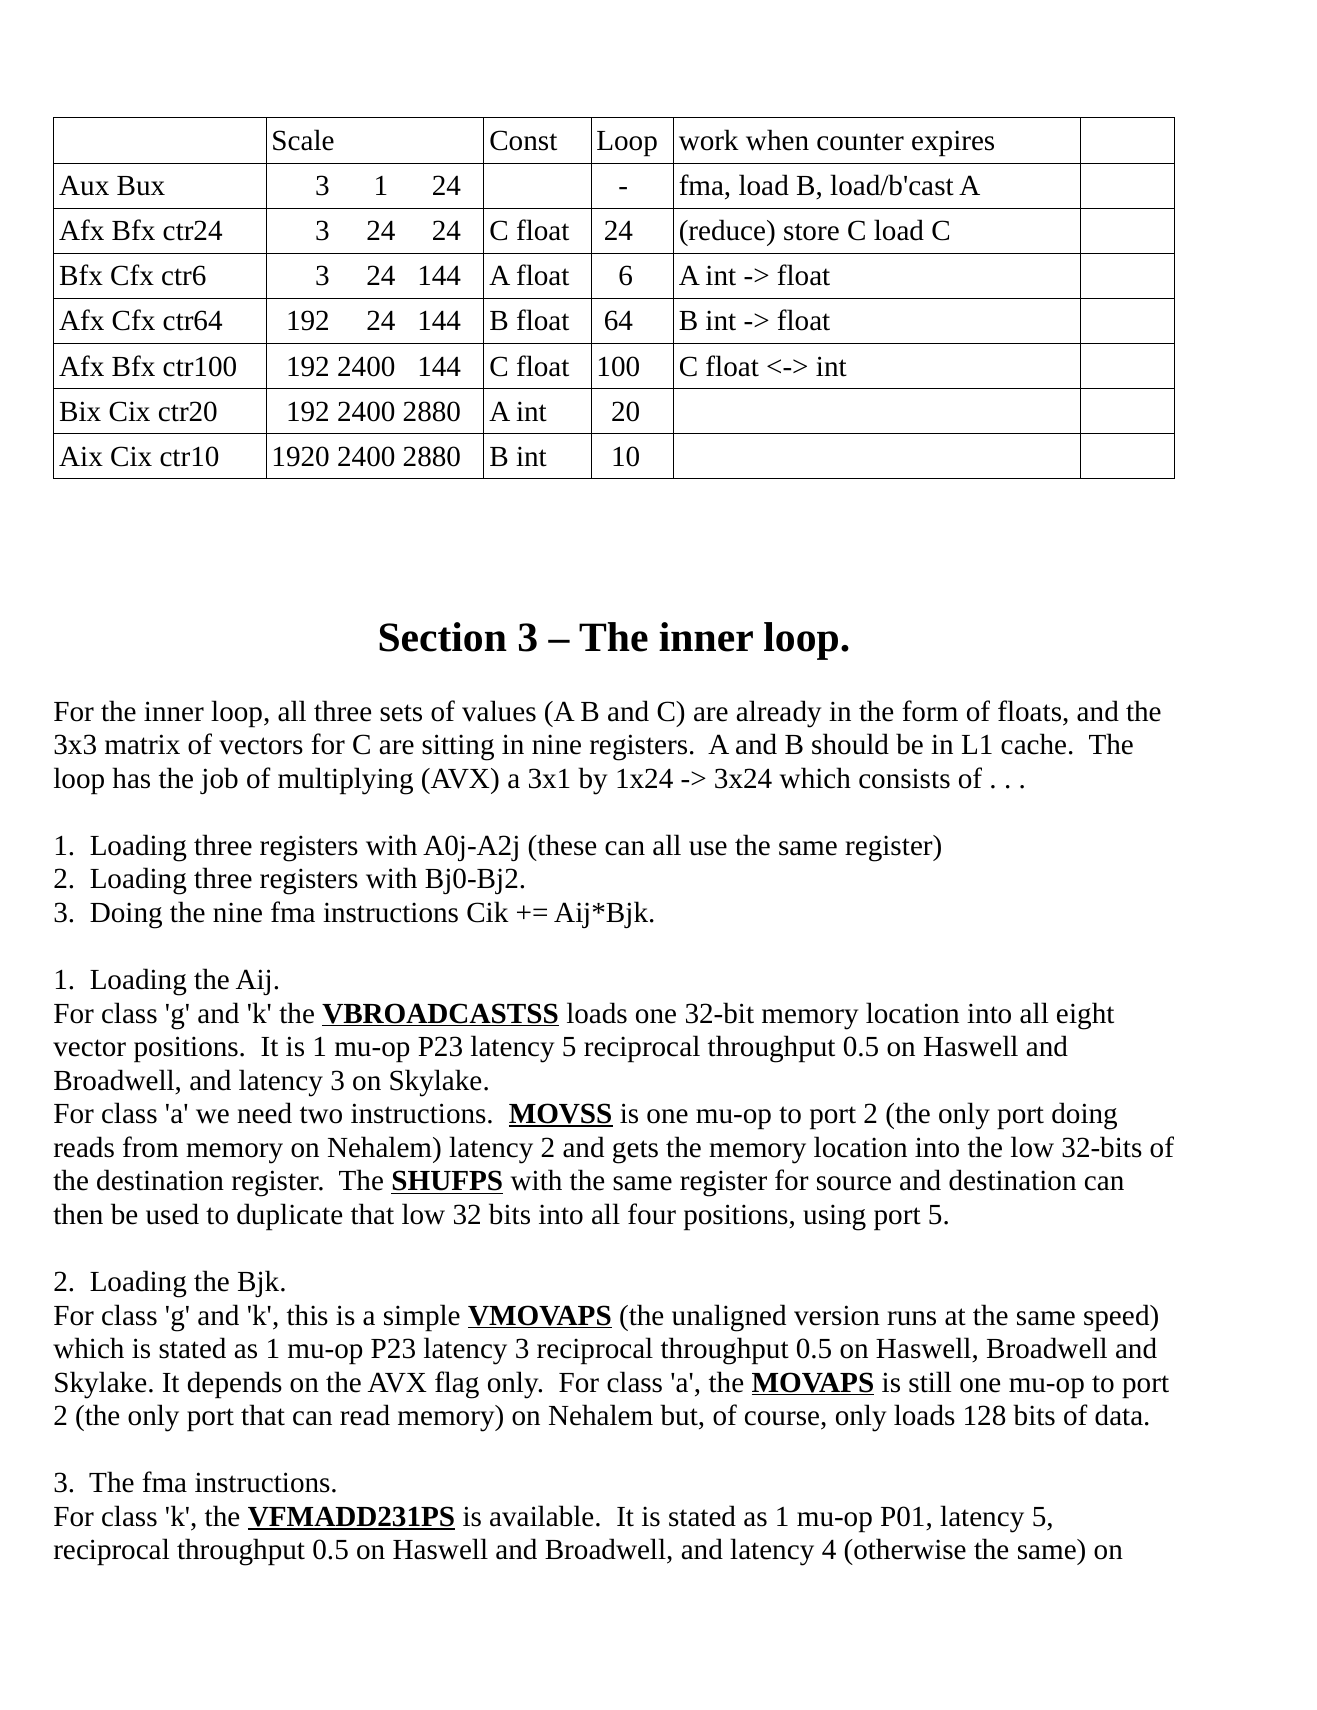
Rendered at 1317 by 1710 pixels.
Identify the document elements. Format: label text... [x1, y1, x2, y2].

table_cell 3 1 24 [267, 164, 483, 207]
table_cell 10 [592, 434, 673, 478]
table_cell 3 24 24 [267, 209, 483, 253]
table_cell 192 24 144 [267, 299, 483, 343]
table_cell [484, 164, 591, 207]
text For class 'k', the VFMADD231PS is available. It is stated as 1 mu-op P01, latency 5, reciprocal throughput 0.5 on Haswell and Broadwell, and latency 4 (otherwise the same) on [53, 1499, 1174, 1566]
table_cell Afx Bfx ctr100 [54, 344, 266, 388]
text For class 'g' and 'k' the VBROADCASTSS loads one 32-bit memory location into all eight vector positions. It is 1 mu-op P23 latency 5 reciprocal throughput 0.5 on Haswell and Broadwell, and latency 3 on Skylake. [53, 996, 1174, 1096]
table_cell Bfx Cfx ctr6 [54, 254, 266, 298]
table_cell B int [484, 434, 591, 478]
table_header Const [484, 118, 591, 162]
table_cell - [592, 164, 673, 207]
table_cell 192 2400 144 [267, 344, 483, 388]
table_header Scale [267, 118, 483, 162]
table_cell (reduce) store C load C [674, 209, 1080, 253]
table_cell C float [484, 209, 591, 253]
table_cell 100 [592, 344, 673, 388]
table_header work when counter expires [674, 118, 1080, 162]
table_cell A float [484, 254, 591, 298]
table_cell 64 [592, 299, 673, 343]
table_header [1081, 118, 1174, 162]
text 1. Loading the Aij. [53, 962, 1174, 996]
table_cell B int -> float [674, 299, 1080, 343]
table_cell [674, 434, 1080, 478]
table_cell [1081, 209, 1174, 253]
table_cell 20 [592, 389, 673, 433]
table_cell [674, 389, 1080, 433]
table_cell [1081, 434, 1174, 478]
text 3. Doing the nine fma instructions Cik += Aij*Bjk. [53, 895, 1174, 929]
table_cell 3 24 144 [267, 254, 483, 298]
table_cell [1081, 164, 1174, 207]
table_header Loop [592, 118, 673, 162]
table_cell A int -> float [674, 254, 1080, 298]
table_cell fma, load B, load/b'cast A [674, 164, 1080, 207]
text 2. Loading the Bjk. [53, 1264, 1174, 1298]
text For the inner loop, all three sets of values (A B and C) are already in the form of floats, and the 3x3 matrix of vectors for C are sitting in nine registers. A and B should be in L1 cache. The loop has the job of multiplying (AVX) a 3x1 by 1x24 -> 3x24 which consists of . . . [53, 694, 1174, 794]
table_cell [1081, 389, 1174, 433]
table_cell [1081, 344, 1174, 388]
table_cell B float [484, 299, 591, 343]
table_cell Afx Bfx ctr24 [54, 209, 266, 253]
text 3. The fma instructions. [53, 1465, 1174, 1499]
text 1. Loading three registers with A0j-A2j (these can all use the same register) [53, 828, 1174, 862]
table_cell A int [484, 389, 591, 433]
table_cell C float [484, 344, 591, 388]
table_cell Aix Cix ctr10 [54, 434, 266, 478]
table_cell C float <-> int [674, 344, 1080, 388]
text Section 3 – The inner loop. [53, 612, 1174, 660]
table_cell Aux Bux [54, 164, 266, 207]
table_header [54, 118, 266, 162]
table_cell 1920 2400 2880 [267, 434, 483, 478]
text For class 'g' and 'k', this is a simple VMOVAPS (the unaligned version runs at the same speed) which is stated as 1 mu-op P23 latency 3 reciprocal throughput 0.5 on Haswell, Broadwell and Skylake. It depends on the AVX flag only. For class 'a', the MOVAPS is still one mu-op to port 2 (the only port that can read memory) on Nehalem but, of course, only loads 128 bits of data. [53, 1298, 1174, 1432]
table_cell [1081, 299, 1174, 343]
table_cell 6 [592, 254, 673, 298]
table_cell [1081, 254, 1174, 298]
table_cell 24 [592, 209, 673, 253]
text For class 'a' we need two instructions. MOVSS is one mu-op to port 2 (the only port doing reads from memory on Nehalem) latency 2 and gets the memory location into the low 32-bits of the destination register. The SHUFPS with the same register for source and destination can then be used to duplicate that low 32 bits into all four positions, using port 5. [53, 1096, 1174, 1231]
table_cell Bix Cix ctr20 [54, 389, 266, 433]
text 2. Loading three registers with Bj0-Bj2. [53, 862, 1174, 895]
table_cell Afx Cfx ctr64 [54, 299, 266, 343]
table_cell 192 2400 2880 [267, 389, 483, 433]
